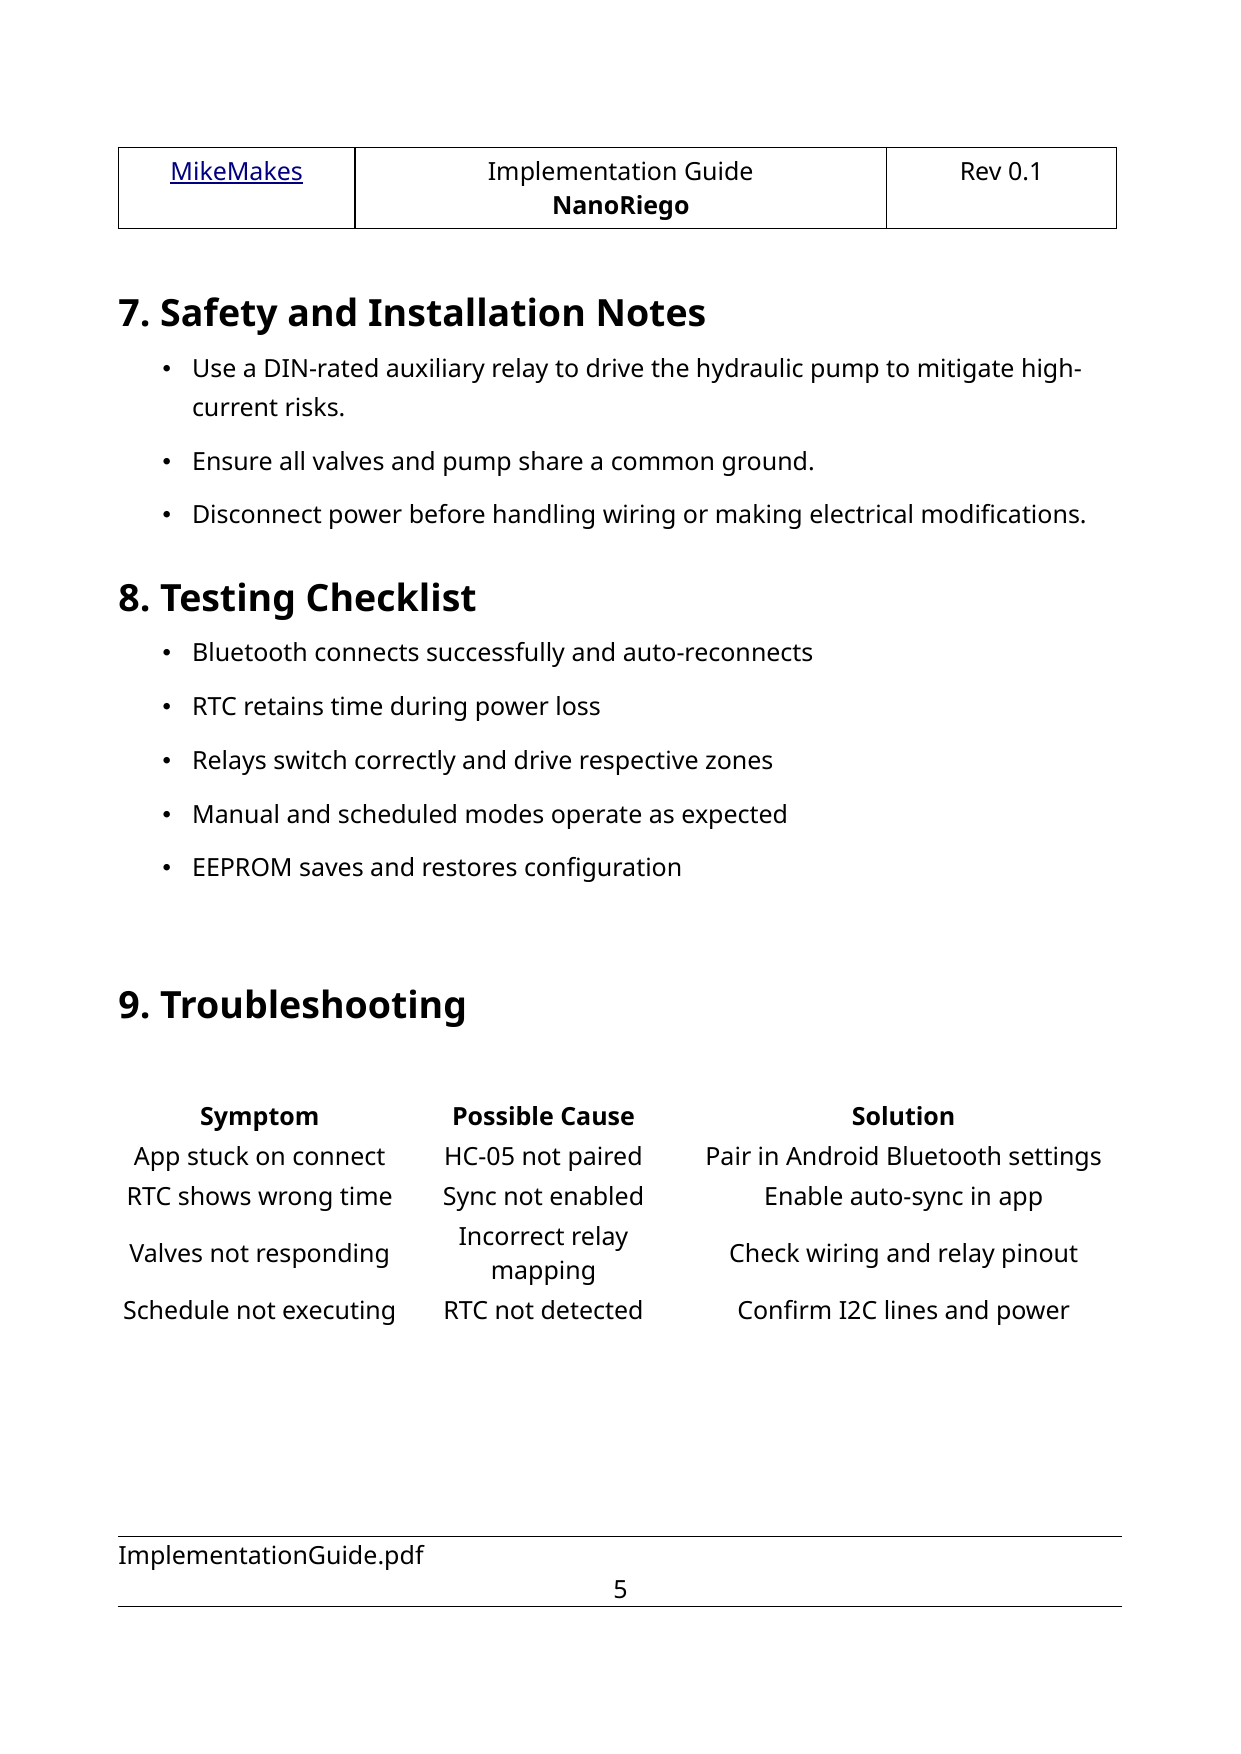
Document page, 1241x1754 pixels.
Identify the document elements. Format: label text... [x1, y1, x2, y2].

table_cell Pair in Android Bluetooth settings [686, 1136, 1121, 1176]
list EEPROM saves and restores configuration [162, 850, 1122, 884]
list Manual and scheduled modes operate as expected [162, 796, 1122, 830]
subtitle 8. Testing Checklist [118, 572, 1122, 623]
table_cell Schedule not executing [118, 1289, 401, 1329]
table_cell RTC not detected [401, 1289, 686, 1329]
list Disconnect power before handling wiring or making electrical modifications. [162, 497, 1122, 531]
table_cell HC-05 not paired [401, 1136, 686, 1176]
list RTC retains time during power loss [162, 689, 1122, 723]
table_cell RTC shows wrong time [118, 1176, 401, 1215]
list Relays switch correctly and drive respective zones [162, 743, 1122, 777]
table_header Possible Cause [401, 1096, 686, 1136]
table_cell Enable auto-sync in app [686, 1176, 1121, 1215]
table_cell App stuck on connect [118, 1136, 401, 1176]
list Ensure all valves and pump share a common ground. [162, 443, 1122, 477]
list Bluetooth connects successfully and auto-reconnects [162, 635, 1122, 669]
table_cell Confirm I2C lines and power [686, 1289, 1121, 1329]
table_cell Incorrect relay mapping [401, 1215, 686, 1289]
table_header Symptom [118, 1096, 401, 1136]
table_cell Valves not responding [118, 1215, 401, 1289]
subtitle 7. Safety and Installation Notes [118, 287, 1122, 338]
table_header Solution [686, 1096, 1121, 1136]
table_cell Sync not enabled [401, 1176, 686, 1215]
table_cell Check wiring and relay pinout [686, 1215, 1121, 1289]
list Use a DIN-rated auxiliary relay to drive the hydraulic pump to mitigate high-current risks. [162, 350, 1122, 423]
subtitle 9. Troubleshooting [118, 978, 1122, 1029]
